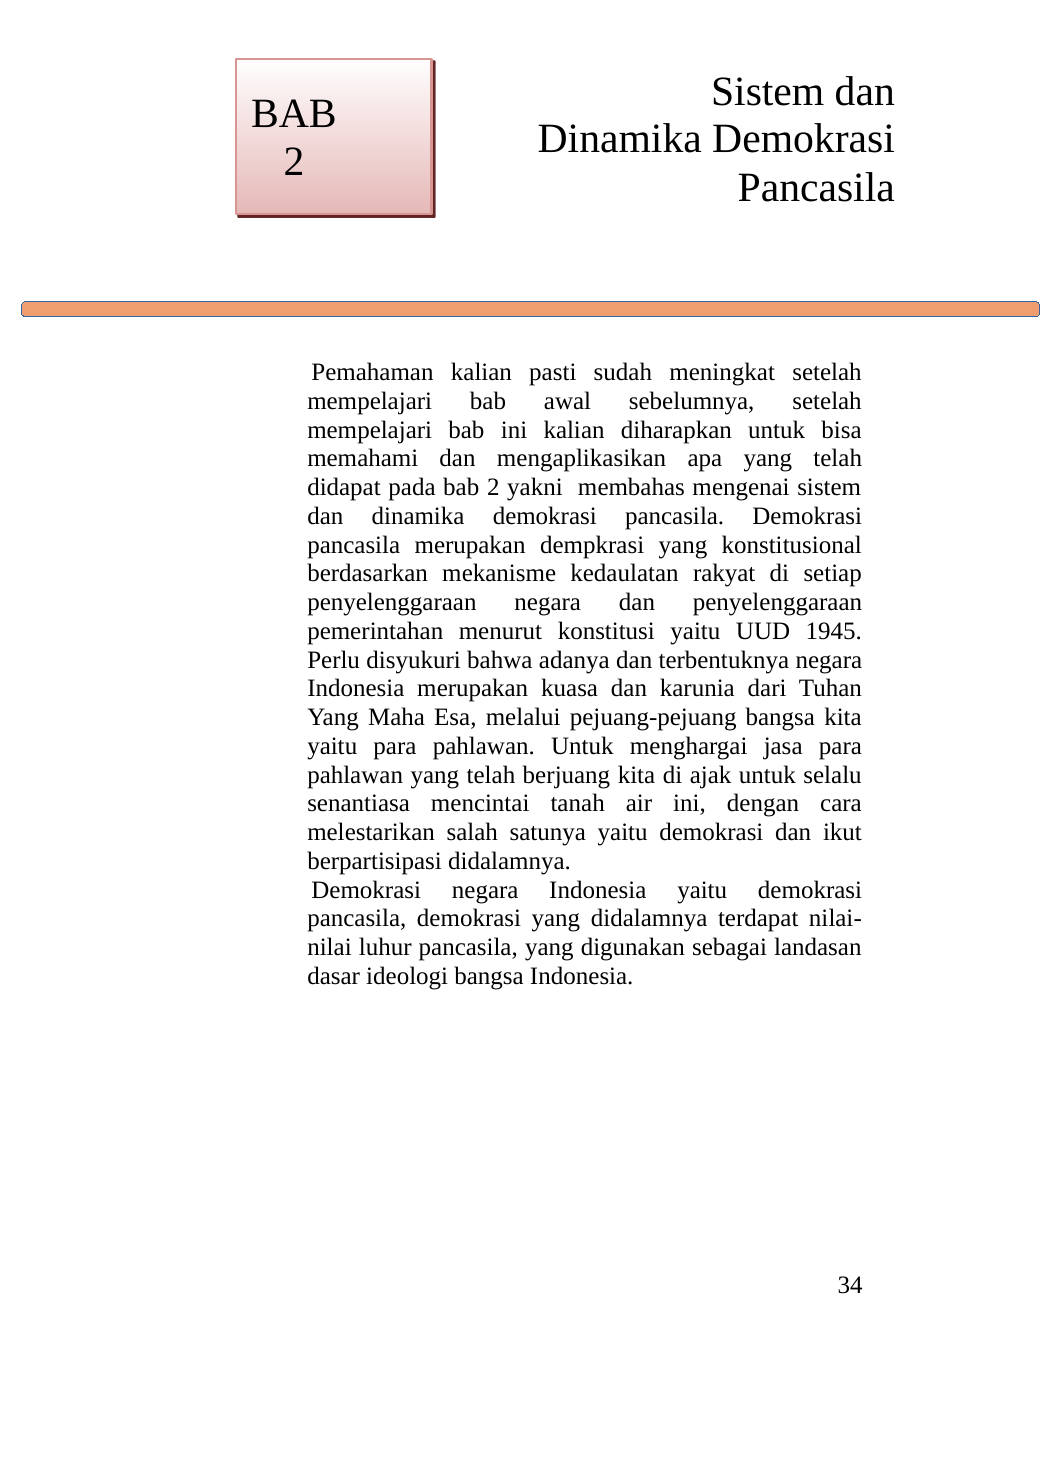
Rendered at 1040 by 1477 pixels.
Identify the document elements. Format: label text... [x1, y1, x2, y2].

text BAB [205, 88, 382, 136]
text 2 [205, 136, 382, 184]
text Pemahaman kalian pasti sudah meningkat setelah mempelajari bab awal sebelumnya, setelah mempelajari bab ini kalian diharapkan untuk bisa memahami dan mengaplikasikan apa yang telah didapat pada bab 2 yakni membahas mengenai sistem dan dinamika demokrasi pancasila. Demokrasi pancasila merupakan dempkrasi yang konstitusional berdasarkan mekanisme kedaulatan rakyat di setiap penyelenggaraan negara dan penyelenggaraan pemerintahan menurut konstitusi yaitu UUD 1945. Perlu disyukuri bahwa adanya dan terbentuknya negara Indonesia merupakan kuasa dan karunia dari Tuhan Yang Maha Esa, melalui pejuang-pejuang bangsa kita yaitu para pahlawan. Untuk menghargai jasa para pahlawan yang telah berjuang kita di ajak untuk selalu senantiasa mencintai tanah air ini, dengan cara melestarikan salah satunya yaitu demokrasi dan ikut berpartisipasi didalamnya. [307, 357, 862, 875]
text Demokrasi negara Indonesia yaitu demokrasi pancasila, demokrasi yang didalamnya terdapat nilai-nilai luhur pancasila, yang digunakan sebagai landasan dasar ideologi bangsa Indonesia. [307, 875, 862, 990]
